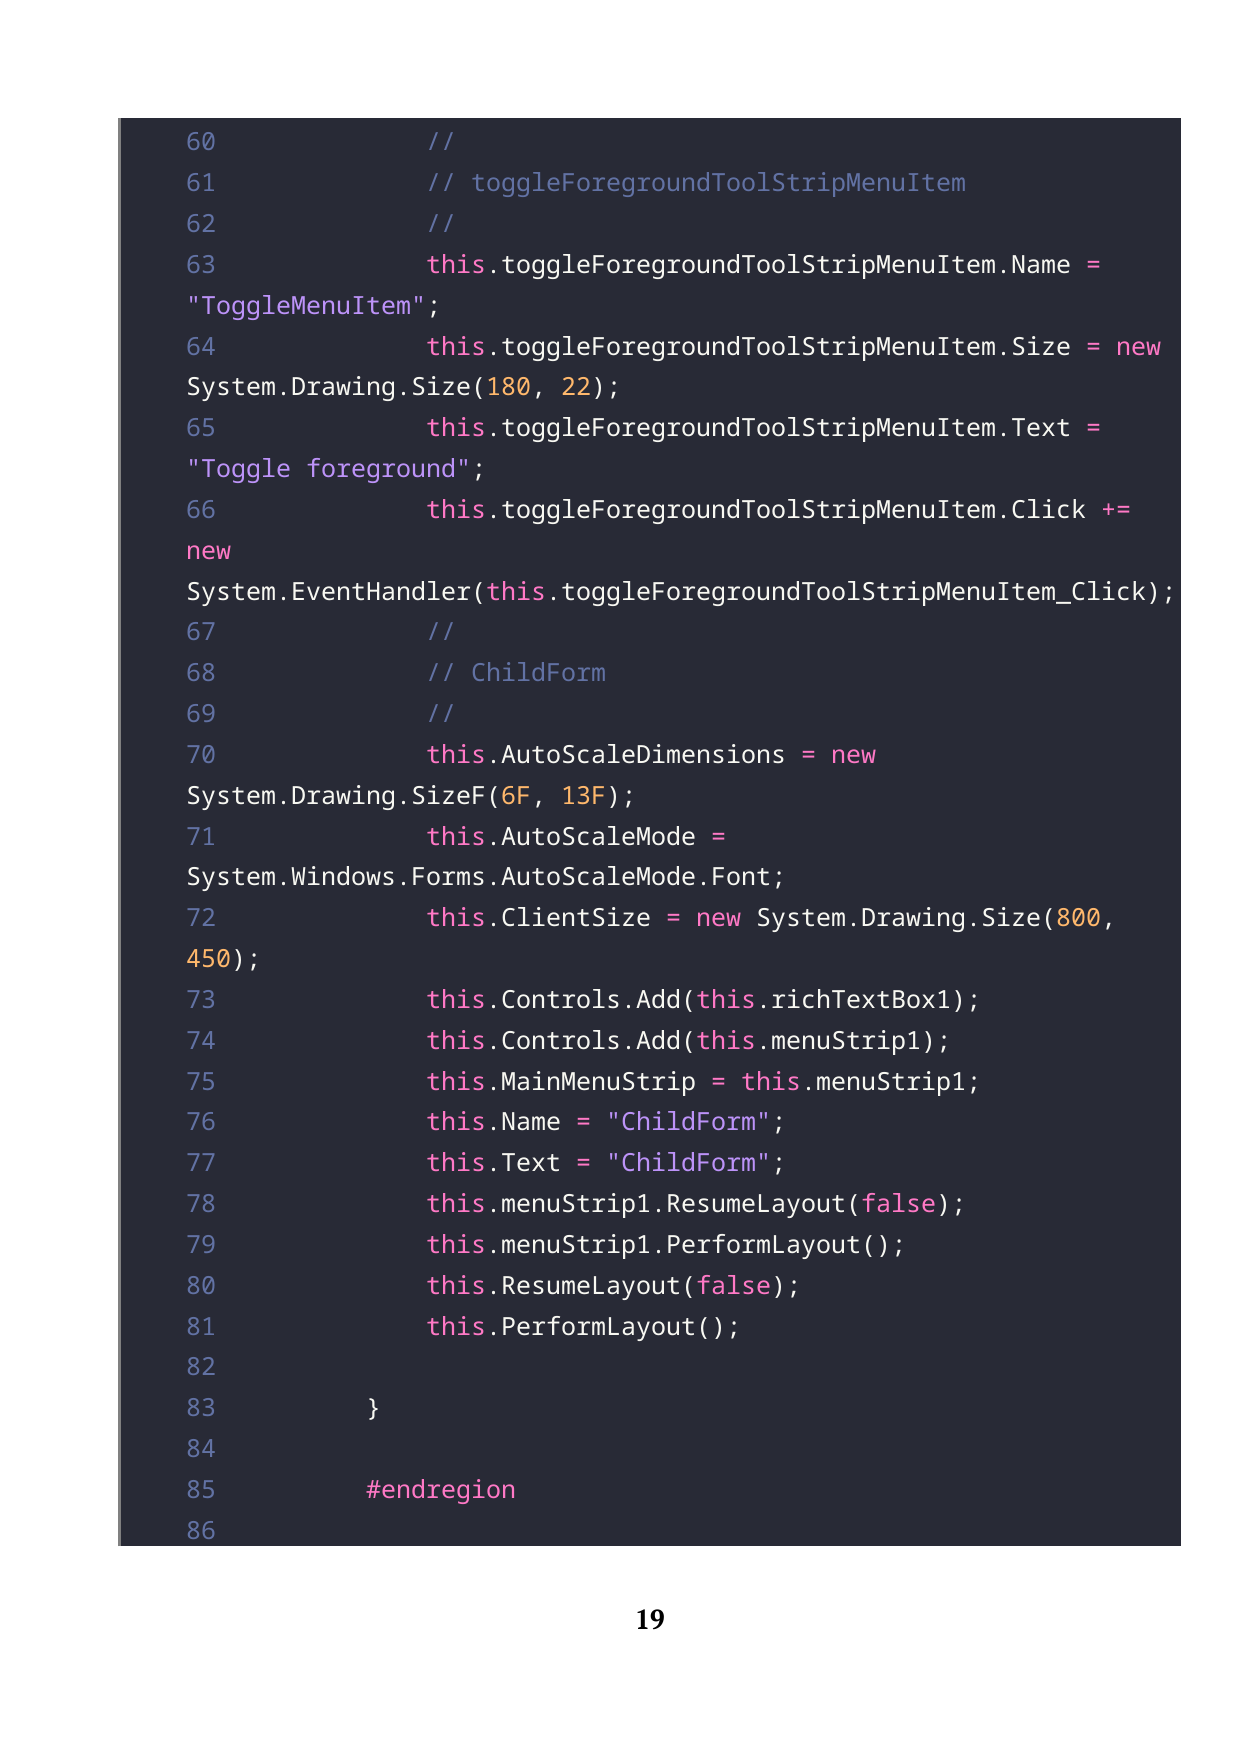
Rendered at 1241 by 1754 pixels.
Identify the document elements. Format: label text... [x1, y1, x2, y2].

text 83 } [121, 1384, 1181, 1424]
text 82 [121, 1343, 1181, 1383]
text 70 this.AutoScaleDimensions = new System.Drawing.SizeF(6F, 13F); [121, 731, 1181, 811]
text 76 this.Name = "ChildForm"; [121, 1098, 1181, 1138]
text 66 this.toggleForegroundToolStripMenuItem.Click += new System.EventHandler(this.toggleForegroundToolStripMenuItem_Click); [121, 486, 1181, 607]
text 63 this.toggleForegroundToolStripMenuItem.Name = "ToggleMenuItem"; [121, 241, 1181, 321]
text 69 // [121, 690, 1181, 730]
text 75 this.MainMenuStrip = this.menuStrip1; [121, 1057, 1181, 1097]
text 68 // ChildForm [121, 649, 1181, 689]
text 72 this.ClientSize = new System.Drawing.Size(800, 450); [121, 894, 1181, 975]
text 78 this.menuStrip1.ResumeLayout(false); [121, 1180, 1181, 1220]
text 67 // [121, 608, 1181, 648]
text 71 this.AutoScaleMode = System.Windows.Forms.AutoScaleMode.Font; [121, 812, 1181, 893]
text 73 this.Controls.Add(this.richTextBox1); [121, 976, 1181, 1016]
text 65 this.toggleForegroundToolStripMenuItem.Text = "Toggle foreground"; [121, 404, 1181, 485]
text 84 [121, 1425, 1181, 1465]
text 60 // [121, 118, 1181, 158]
text 77 this.Text = "ChildForm"; [121, 1139, 1181, 1179]
text 62 // [121, 200, 1181, 240]
text 80 this.ResumeLayout(false); [121, 1261, 1181, 1301]
text 81 this.PerformLayout(); [121, 1302, 1181, 1342]
text 86 [121, 1506, 1181, 1546]
text 85 #endregion [121, 1466, 1181, 1506]
text 64 this.toggleForegroundToolStripMenuItem.Size = new System.Drawing.Size(180, 22); [121, 322, 1181, 403]
text 61 // toggleForegroundToolStripMenuItem [121, 159, 1181, 199]
text 74 this.Controls.Add(this.menuStrip1); [121, 1016, 1181, 1056]
text 79 this.menuStrip1.PerformLayout(); [121, 1221, 1181, 1261]
